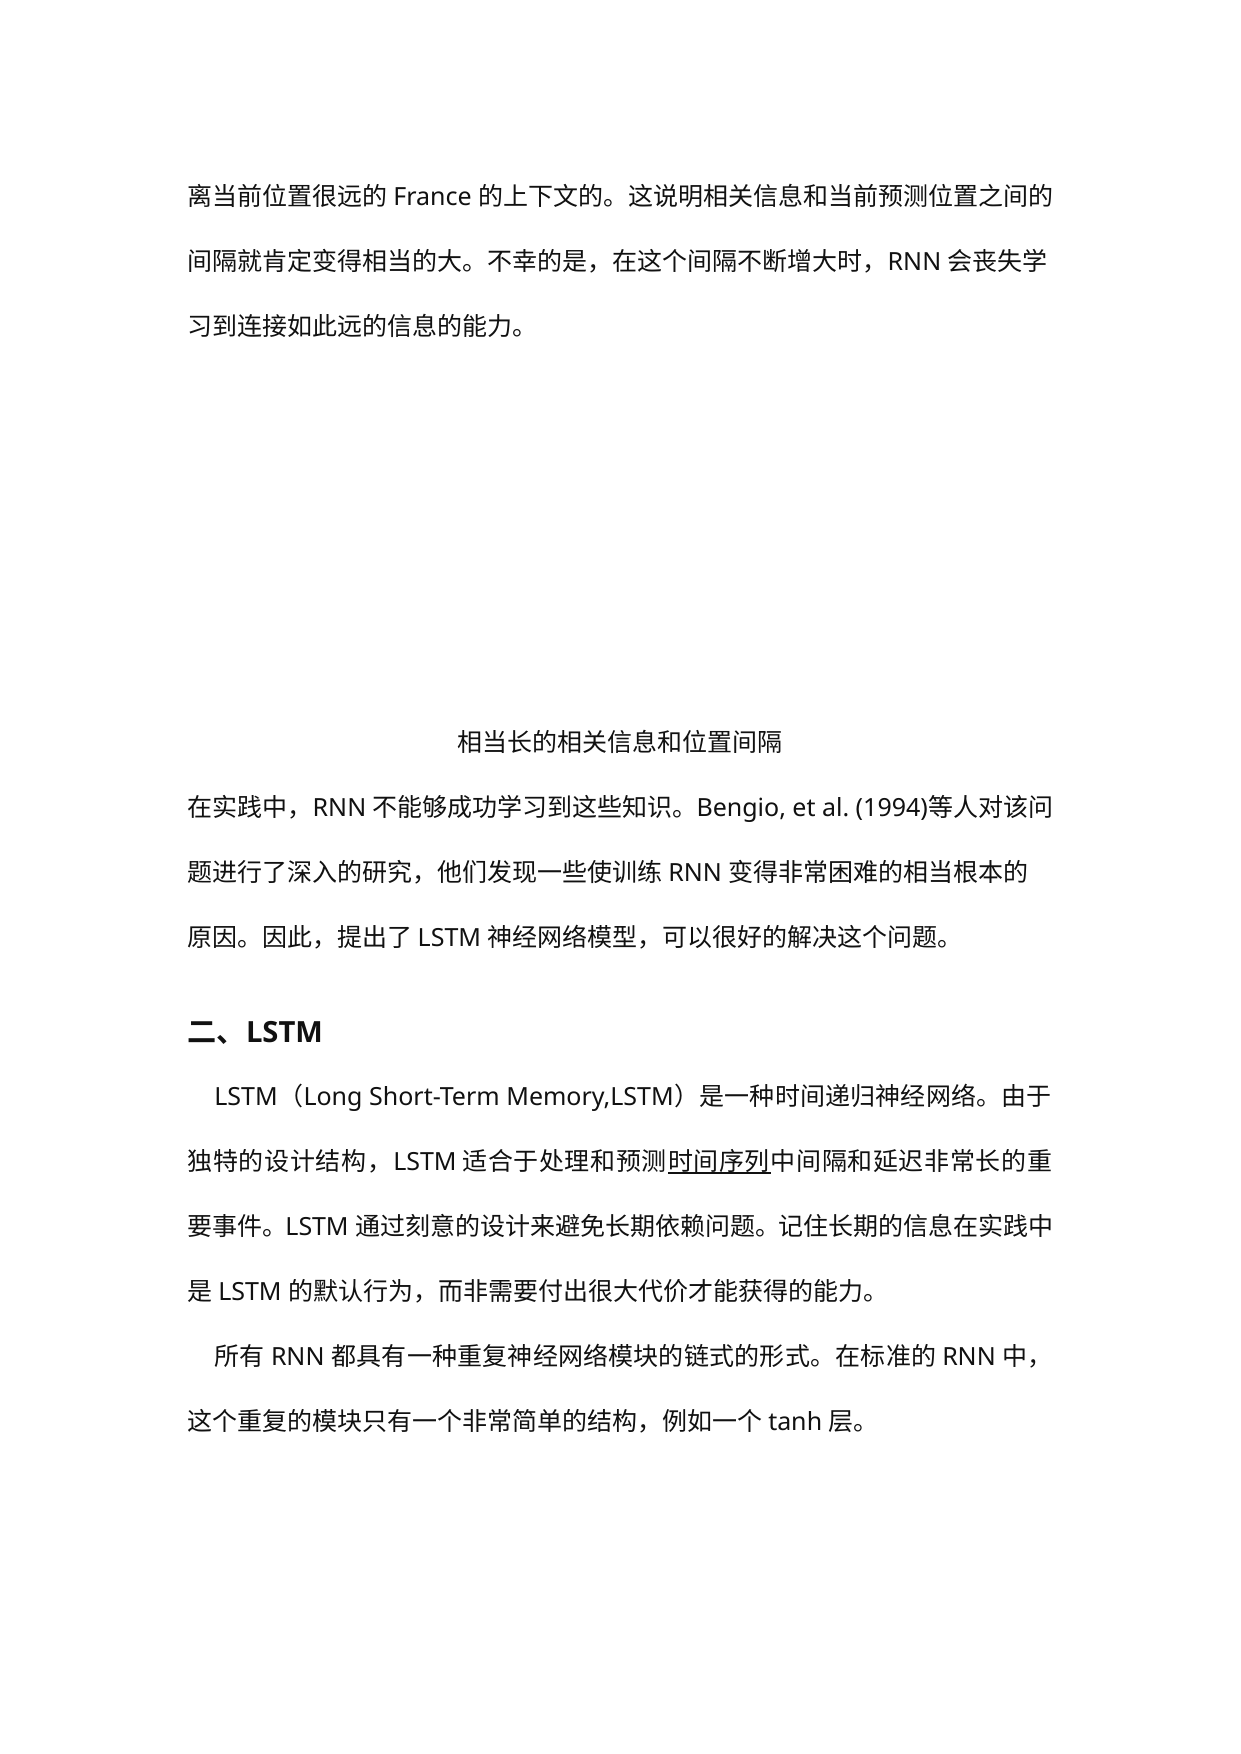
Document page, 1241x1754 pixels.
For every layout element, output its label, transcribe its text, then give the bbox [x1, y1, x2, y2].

list LSTM [187, 997, 1053, 1062]
text 在实践中，RNN 不能够成功学习到这些知识。Bengio, et al. (1994)等人对该问题进行了深入的研究，他们发现一些使训练 RNN 变得非常困难的相当根本的原因。因此，提出了LSTM 神经网络模型，可以很好的解决这个问题。 [187, 773, 1053, 968]
text 离当前位置很远的 France 的上下文的。这说明相关信息和当前预测位置之间的间隔就肯定变得相当的大。不幸的是，在这个间隔不断增大时，RNN 会丧失学习到连接如此远的信息的能力。 [187, 162, 1053, 357]
text LSTM（Long Short-Term Memory,LSTM）是一种时间递归神经网络。由于独特的设计结构，LSTM适合于处理和预测时间序列中间隔和延迟非常长的重要事件。LSTM 通过刻意的设计来避免长期依赖问题。记住长期的信息在实践中是 LSTM 的默认行为，而非需要付出很大代价才能获得的能力。 所有 RNN 都具有一种重复神经网络模块的链式的形式。在标准的 RNN 中，这个重复的模块只有一个非常简单的结构，例如一个 tanh 层。 [187, 1062, 1053, 1452]
text 相当长的相关信息和位置间隔 [187, 708, 1053, 773]
